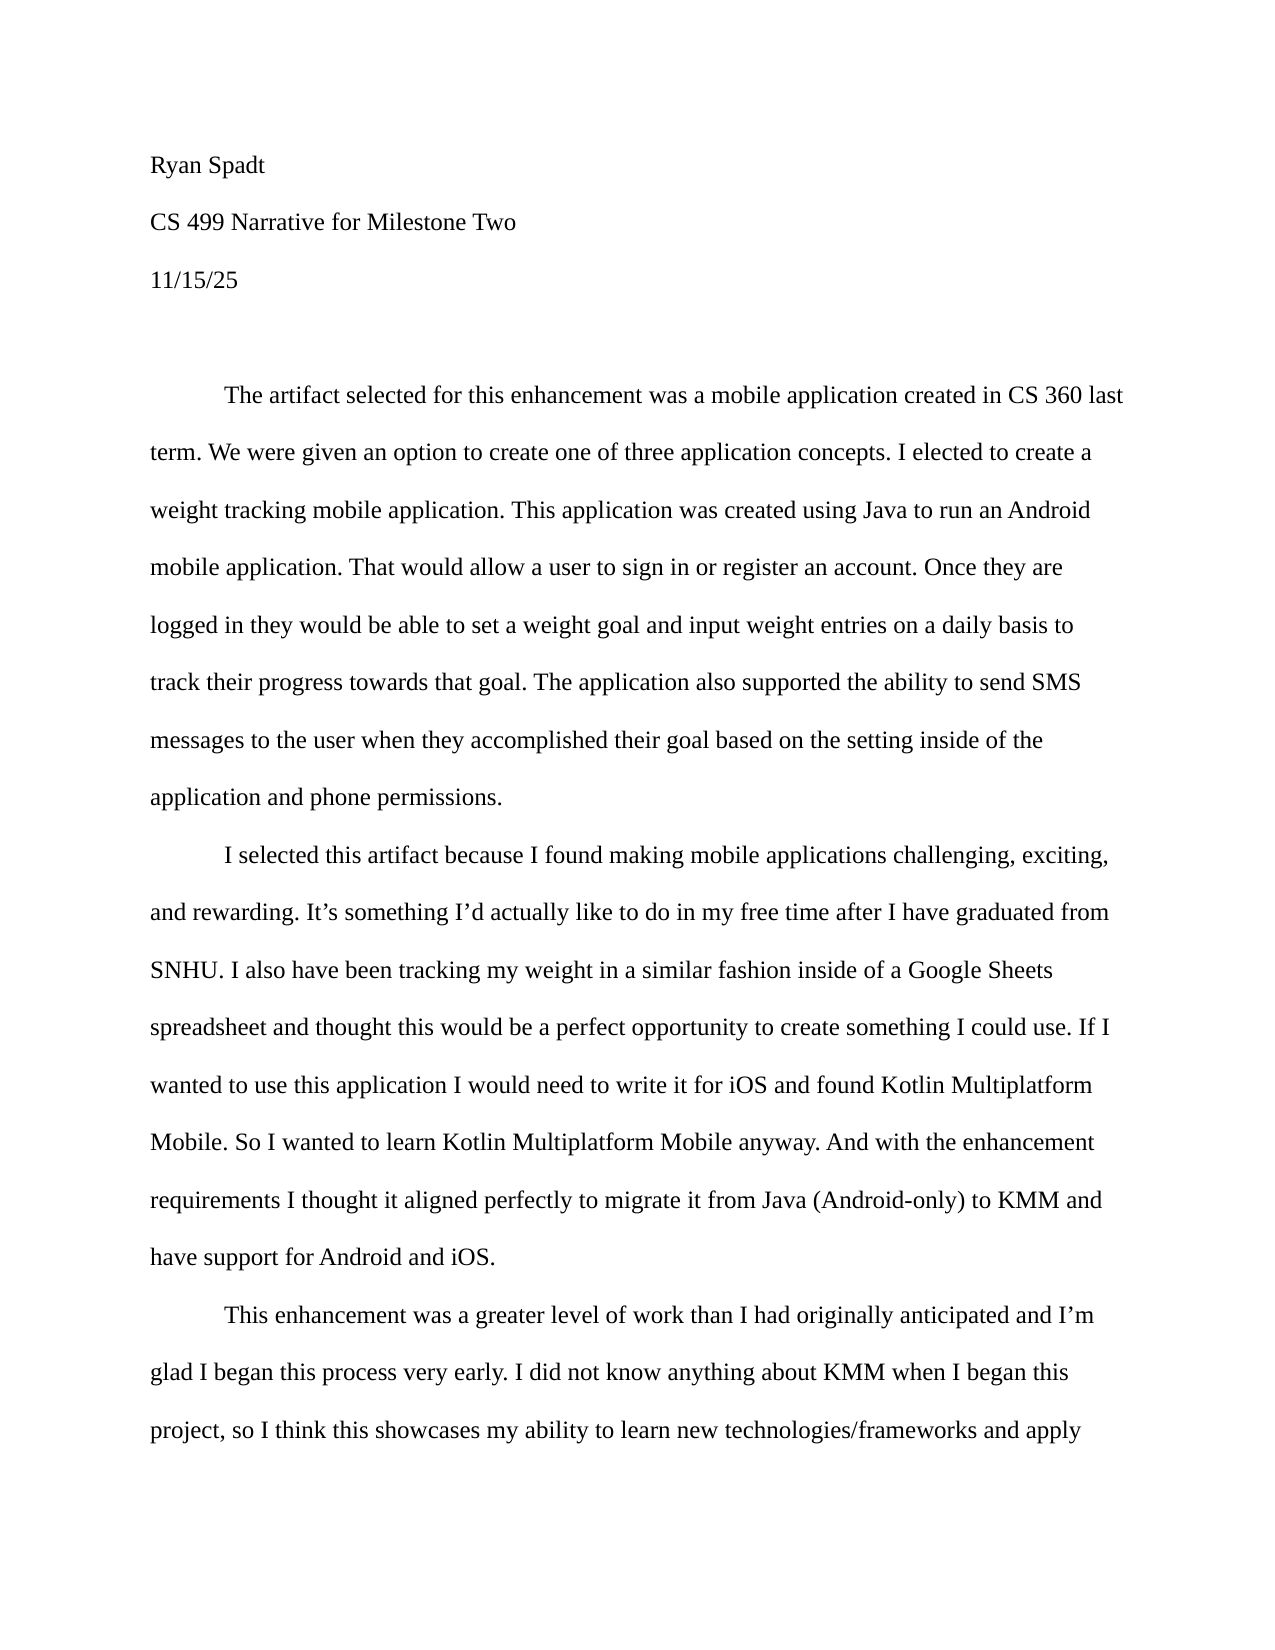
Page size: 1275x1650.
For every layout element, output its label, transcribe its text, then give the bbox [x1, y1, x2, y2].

text The artifact selected for this enhancement was a mobile application created in CS 360 last term. We were given an option to create one of three application concepts. I elected to create a weight tracking mobile application. This application was created using Java to run an Android mobile application. That would allow a user to sign in or register an account. Once they are logged in they would be able to set a weight goal and input weight entries on a daily basis to track their progress towards that goal. The application also supported the ability to send SMS messages to the user when they accomplished their goal based on the setting inside of the application and phone permissions. [150, 380, 1125, 811]
text This enhancement was a greater level of work than I had originally anticipated and I’m glad I began this process very early. I did not know anything about KMM when I began this project, so I think this showcases my ability to learn new technologies/frameworks and apply [150, 1300, 1125, 1444]
text Ryan Spadt [150, 150, 1125, 179]
text 11/15/25 [150, 265, 1125, 294]
text I selected this artifact because I found making mobile applications challenging, exciting, and rewarding. It’s something I’d actually like to do in my free time after I have graduated from SNHU. I also have been tracking my weight in a similar fashion inside of a Google Sheets spreadsheet and thought this would be a perfect opportunity to create something I could use. If I wanted to use this application I would need to write it for iOS and found Kotlin Multiplatform Mobile. So I wanted to learn Kotlin Multiplatform Mobile anyway. And with the enhancement requirements I thought it aligned perfectly to migrate it from Java (Android-only) to KMM and have support for Android and iOS. [150, 840, 1125, 1271]
text CS 499 Narrative for Milestone Two [150, 207, 1125, 236]
